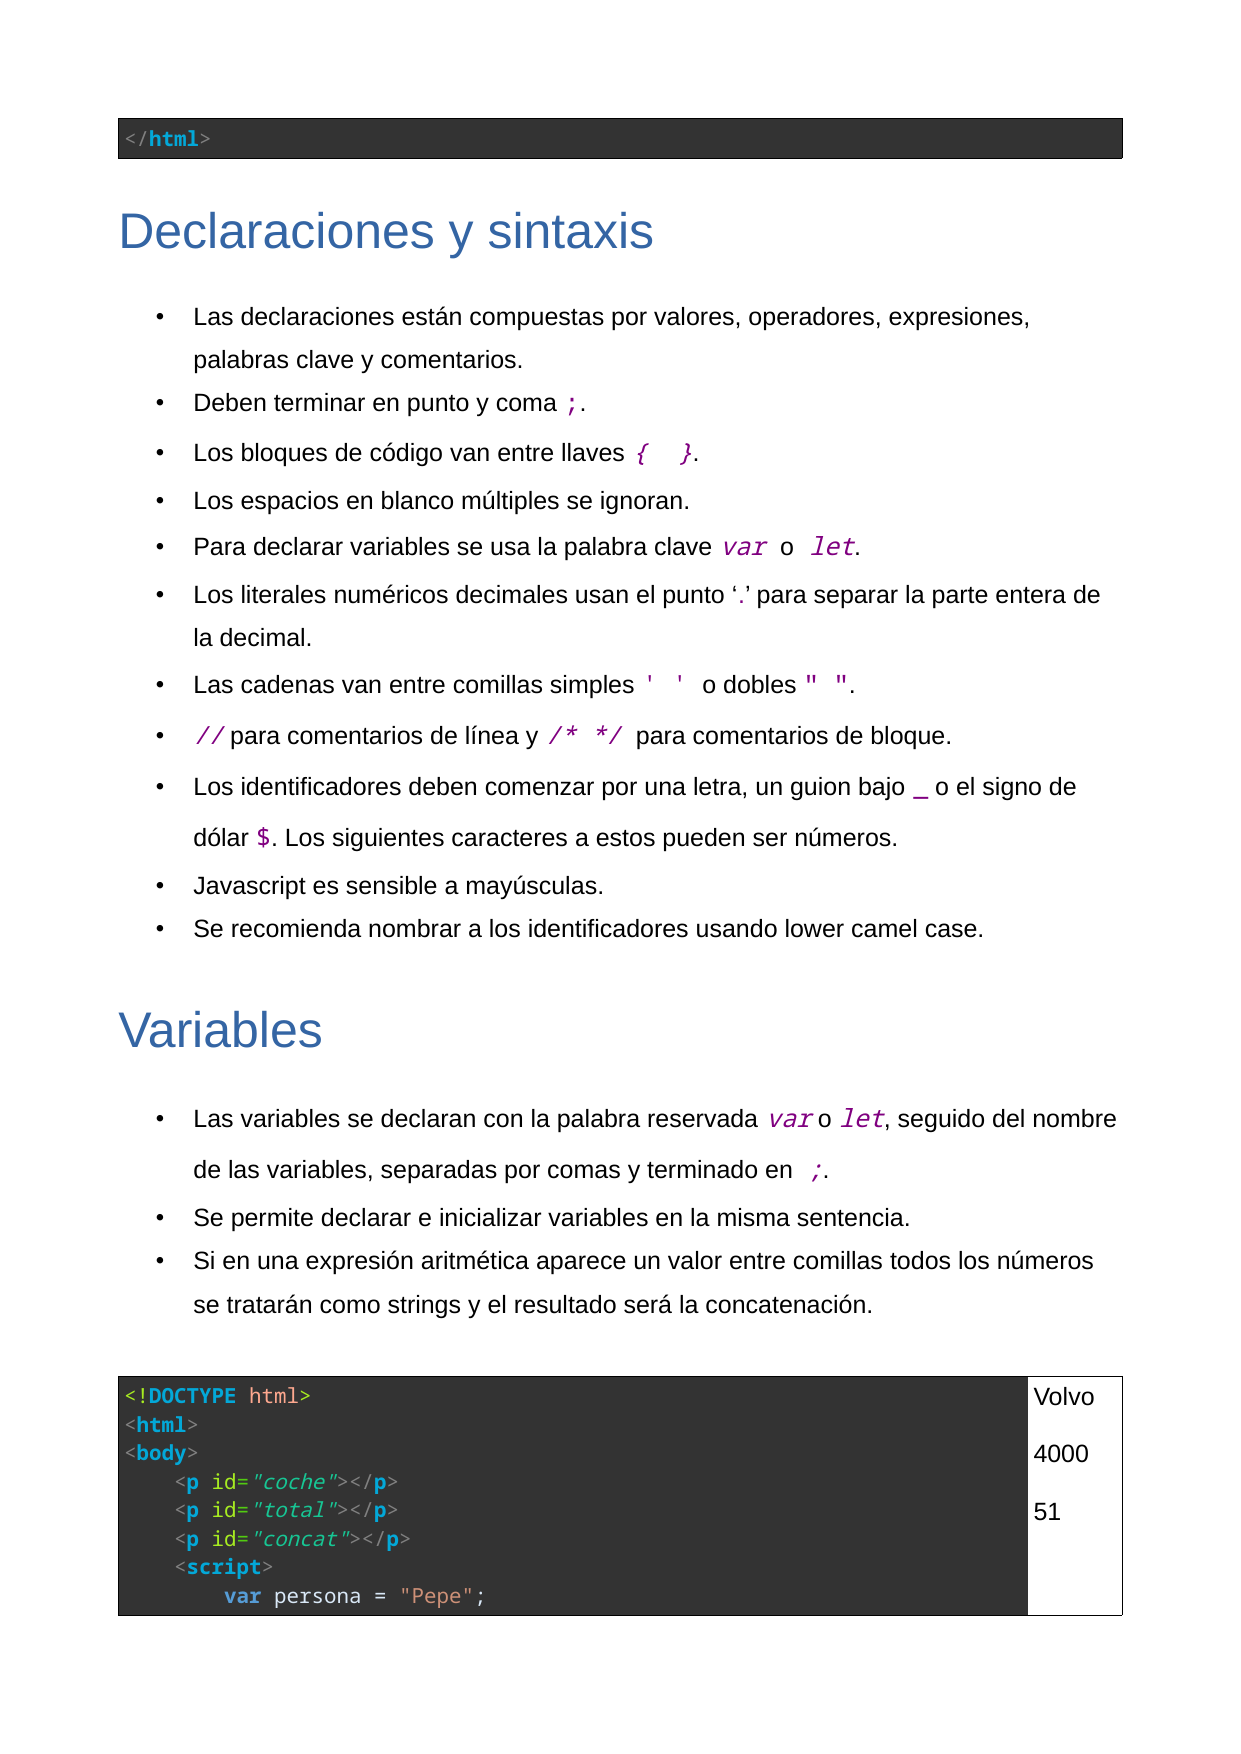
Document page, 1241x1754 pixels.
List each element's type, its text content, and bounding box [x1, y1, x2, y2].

list Javascript es sensible a mayúsculas. [156, 871, 1122, 900]
table_header </html> [119, 119, 1122, 158]
list Se permite declarar e inicializar variables en la misma sentencia. [156, 1203, 1122, 1232]
text Variables [118, 1000, 1122, 1058]
list Para declarar variables se usa la palabra clave var o let. [156, 529, 1122, 563]
list // para comentarios de línea y /* */ para comentarios de bloque. [156, 718, 1122, 752]
list Se recomienda nombrar a los identificadores usando lower camel case. [156, 914, 1122, 943]
list Deben terminar en punto y coma ;. [156, 388, 1122, 419]
table_header Volvo 4000 51 [1028, 1377, 1122, 1615]
list Los literales numéricos decimales usan el punto ‘.’ para separar la parte entera de la decimal. [156, 580, 1122, 652]
list Las declaraciones están compuestas por valores, operadores, expresiones, palabras clave y comentarios. [156, 302, 1122, 374]
list Si en una expresión aritmética aparece un valor entre comillas todos los números se tratarán como strings y el resultado será la concatenación. [156, 1246, 1122, 1318]
list Los identificadores deben comenzar por una letra, un guion bajo _ o el signo de dólar $. Los siguientes caracteres a estos pueden ser números. [156, 769, 1122, 854]
list Las cadenas van entre comillas simples ' ' o dobles " ". [156, 666, 1122, 701]
text Declaraciones y sintaxis [118, 201, 1122, 259]
list Las variables se declaran con la palabra reservada var o let, seguido del nombre de las variables, separadas por comas y terminado en ;. [156, 1101, 1122, 1186]
list Los espacios en blanco múltiples se ignoran. [156, 486, 1122, 514]
list Los bloques de código van entre llaves { }. [156, 435, 1122, 469]
table_header <!DOCTYPE html> <html> <body> <p id="coche"></p> <p id="total"></p> <p id="concat"></p> <script> var persona = "Pepe"; [119, 1377, 1028, 1615]
